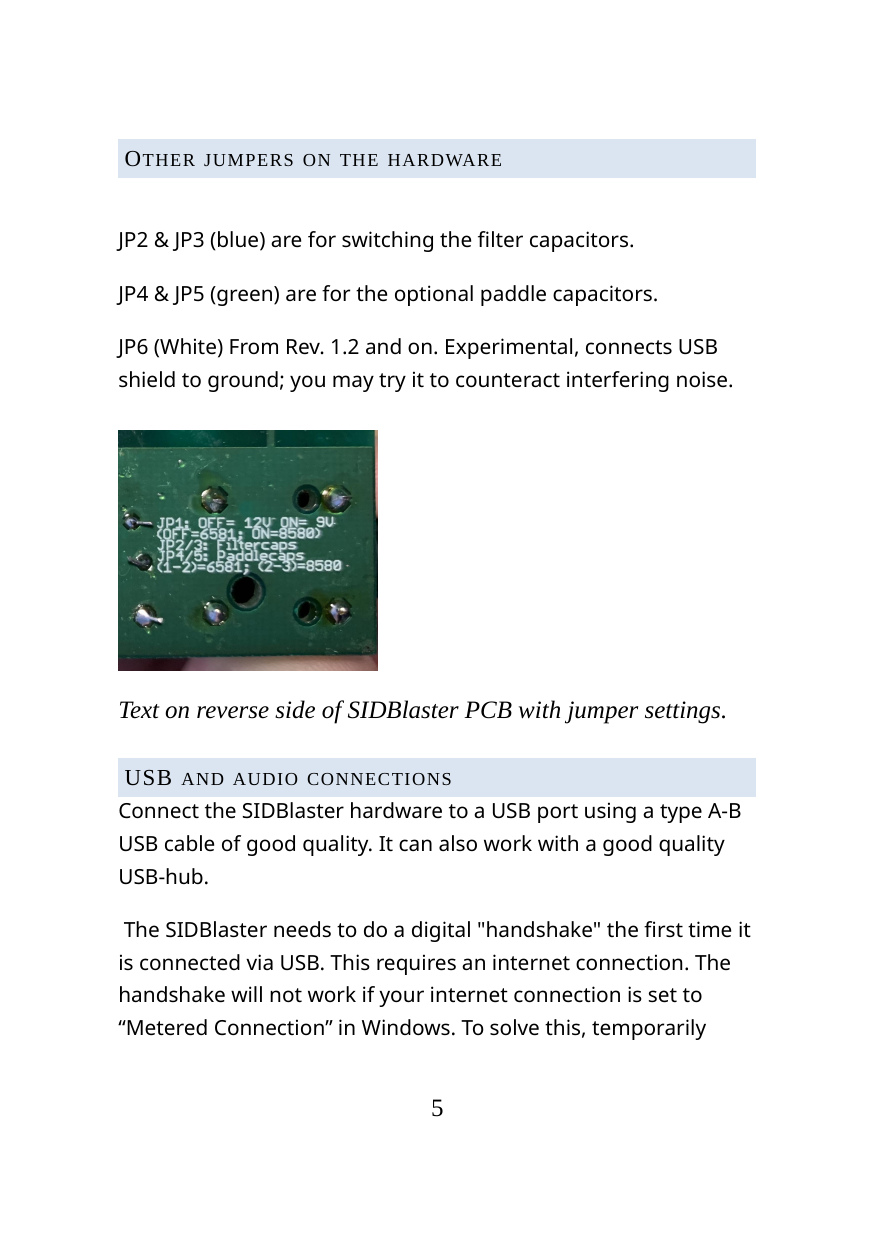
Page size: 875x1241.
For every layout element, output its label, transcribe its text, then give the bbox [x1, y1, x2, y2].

subtitle Other jumpers on the hardware [124, 145, 750, 172]
picture [118, 430, 378, 671]
text The SIDBlaster needs to do a digital "handshake" the first time it is connected via USB. This requires an internet connection. The handshake will not work if your internet connection is set to “Metered Connection” in Windows. To solve this, temporarily [118, 915, 756, 1041]
text Connect the SIDBlaster hardware to a USB port using a type A-B USB cable of good quality. It can also work with a good quality USB-hub. [118, 797, 756, 890]
subtitle USB and audio connections [124, 764, 750, 790]
text JP2 & JP3 (blue) are for switching the filter capacitors. [118, 225, 756, 254]
text JP6 (White) From Rev. 1.2 and on. Experimental, connects USB shield to ground; you may try it to counteract interfering noise. [118, 332, 756, 393]
text Text on reverse side of SIDBlaster PCB with jumper settings. [118, 696, 756, 724]
text JP4 & JP5 (green) are for the optional paddle capacitors. [118, 279, 756, 307]
